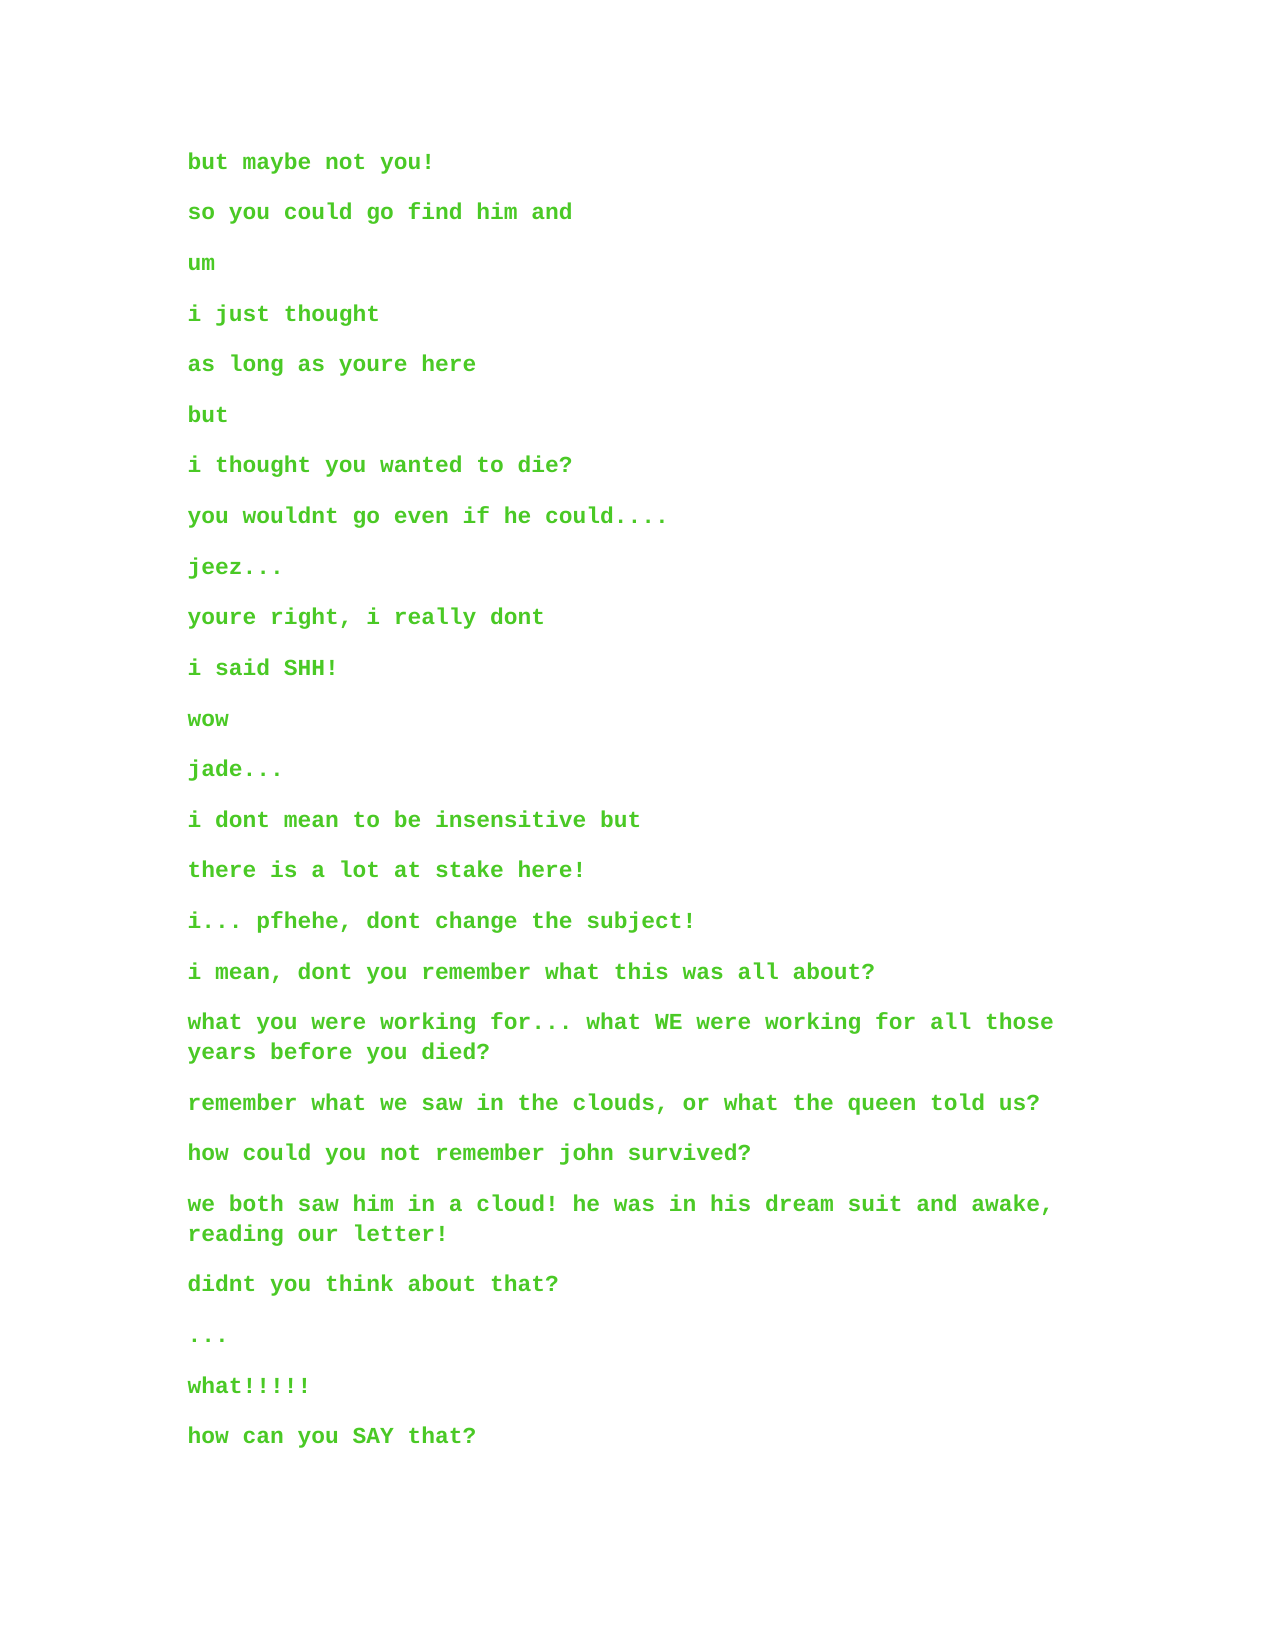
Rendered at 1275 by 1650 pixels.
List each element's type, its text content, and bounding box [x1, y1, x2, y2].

text we both saw him in a cloud! he was in his dream suit and awake, reading our letter! [187, 1192, 1087, 1248]
text um [187, 251, 1087, 277]
text how could you not remember john survived? [187, 1142, 1087, 1168]
text but maybe not you! [187, 150, 1087, 176]
text youre right, i really dont [187, 606, 1087, 632]
text i... pfhehe, dont change the subject! [187, 909, 1087, 935]
text what!!!!! [187, 1374, 1087, 1400]
text didnt you think about that? [187, 1273, 1087, 1299]
text i dont mean to be insensitive but [187, 808, 1087, 834]
text remember what we saw in the clouds, or what the queen told us? [187, 1091, 1087, 1117]
text what you were working for... what WE were working for all those years before you died? [187, 1011, 1087, 1066]
text jeez... [187, 555, 1087, 581]
text ... [187, 1323, 1087, 1349]
text i thought you wanted to die? [187, 454, 1087, 480]
text you wouldnt go even if he could.... [187, 504, 1087, 530]
text i mean, dont you remember what this was all about? [187, 960, 1087, 986]
text wow [187, 707, 1087, 733]
text jade... [187, 757, 1087, 783]
text there is a lot at stake here! [187, 859, 1087, 885]
text but [187, 403, 1087, 429]
text so you could go find him and [187, 201, 1087, 227]
text as long as youre here [187, 352, 1087, 378]
text i said SHH! [187, 656, 1087, 682]
text i just thought [187, 302, 1087, 328]
text how can you SAY that? [187, 1424, 1087, 1451]
